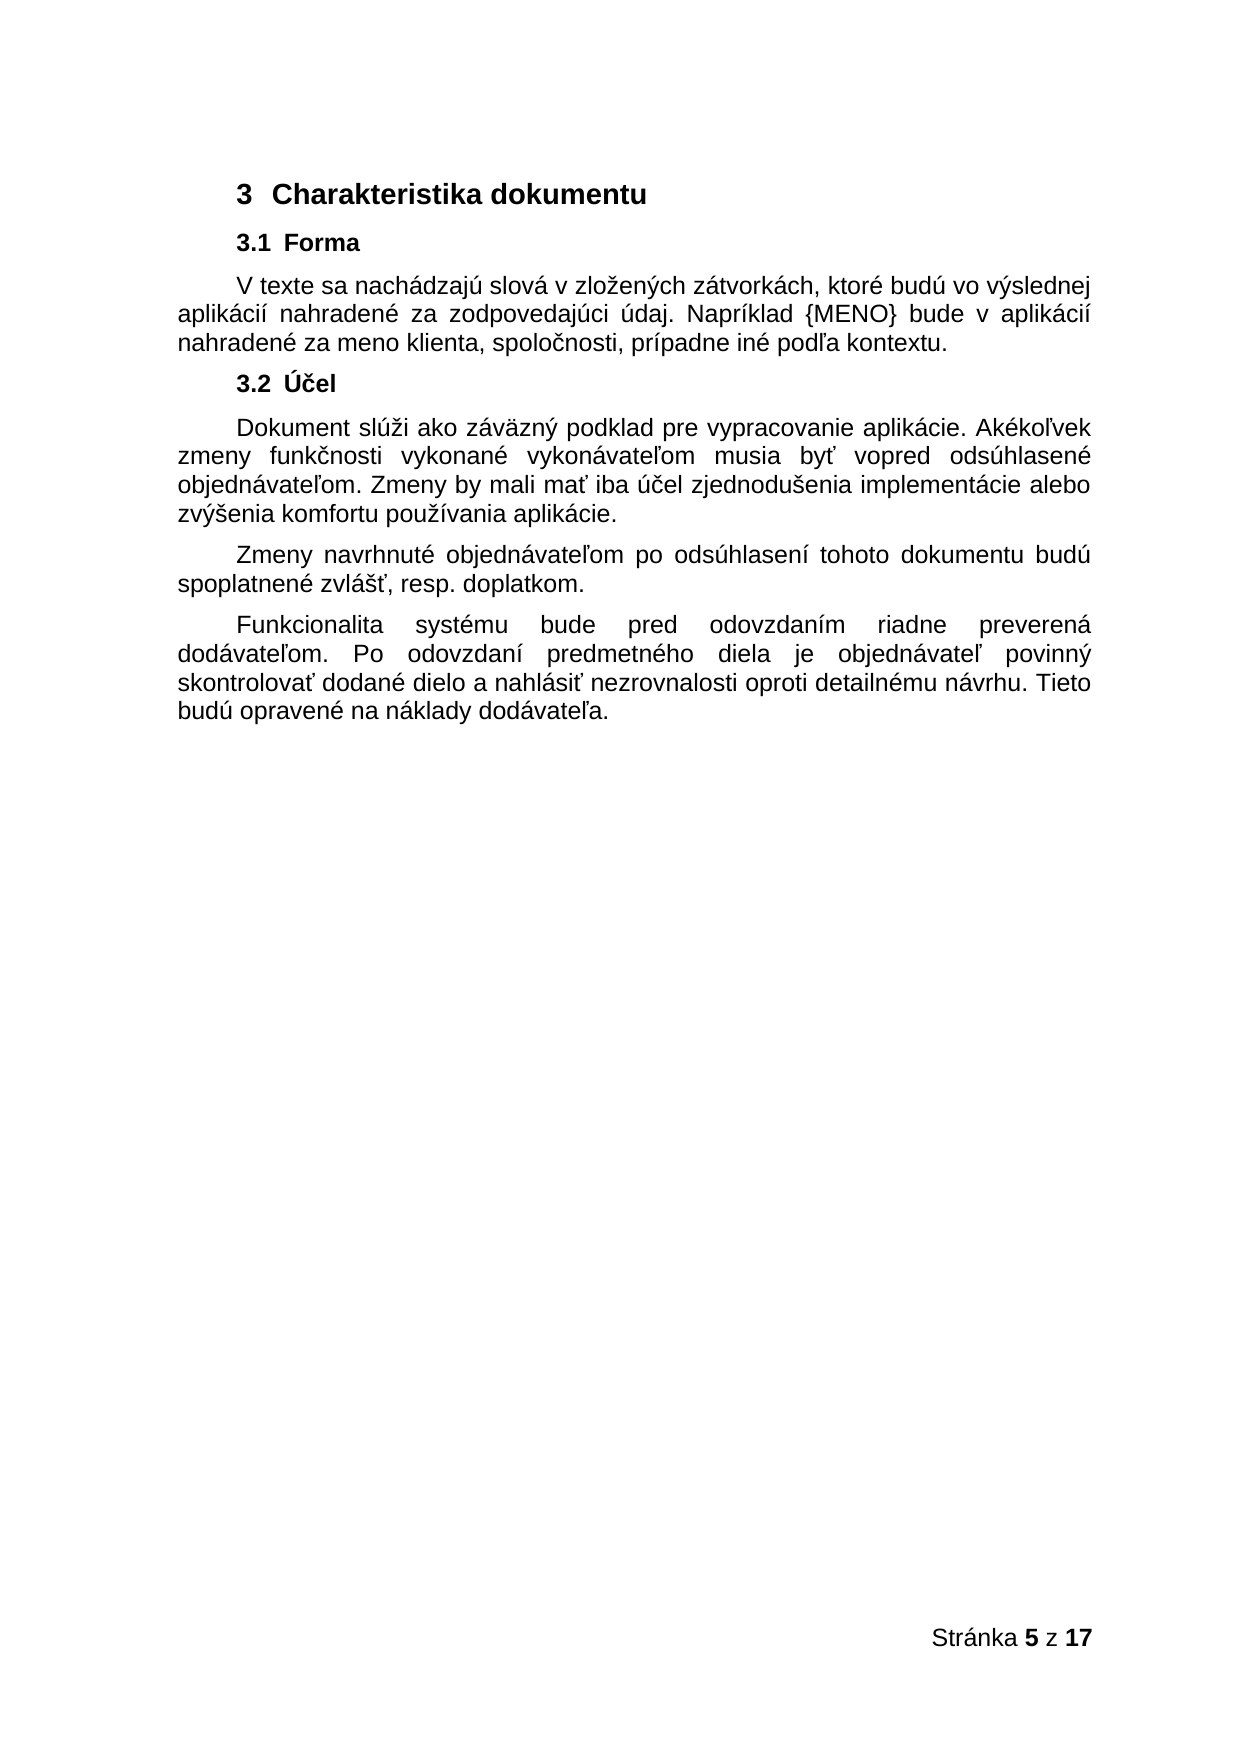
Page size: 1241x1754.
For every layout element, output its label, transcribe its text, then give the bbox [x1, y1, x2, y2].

text V texte sa nachádzajú slová v zložených zátvorkách, ktoré budú vo výslednej aplikácií nahradené za zodpovedajúci údaj. Napríklad {MENO} bude v aplikácií nahradené za meno klienta, spoločnosti, prípadne iné podľa kontextu. [177, 271, 1092, 357]
text Dokument slúži ako záväzný podklad pre vypracovanie aplikácie. Akékoľvek zmeny funkčnosti vykonané vykonávateľom musia byť vopred odsúhlasené objednávateľom. Zmeny by mali mať iba účel zjednodušenia implementácie alebo zvýšenia komfortu používania aplikácie. [177, 412, 1092, 527]
subtitle Forma [236, 227, 1092, 256]
text Zmeny navrhnuté objednávateľom po odsúhlasení tohoto dokumentu budú spoplatnené zvlášť, resp. doplatkom. [177, 540, 1092, 597]
subtitle Účel [236, 369, 1092, 398]
text Funkcionalita systému bude pred odovzdaním riadne preverená dodávateľom. Po odovzdaní predmetného diela je objednávateľ povinný skontrolovať dodané dielo a nahlásiť nezrovnalosti oproti detailnému návrhu. Tieto budú opravené na náklady dodávateľa. [177, 610, 1092, 725]
subtitle Charakteristika dokumentu [236, 177, 1092, 211]
